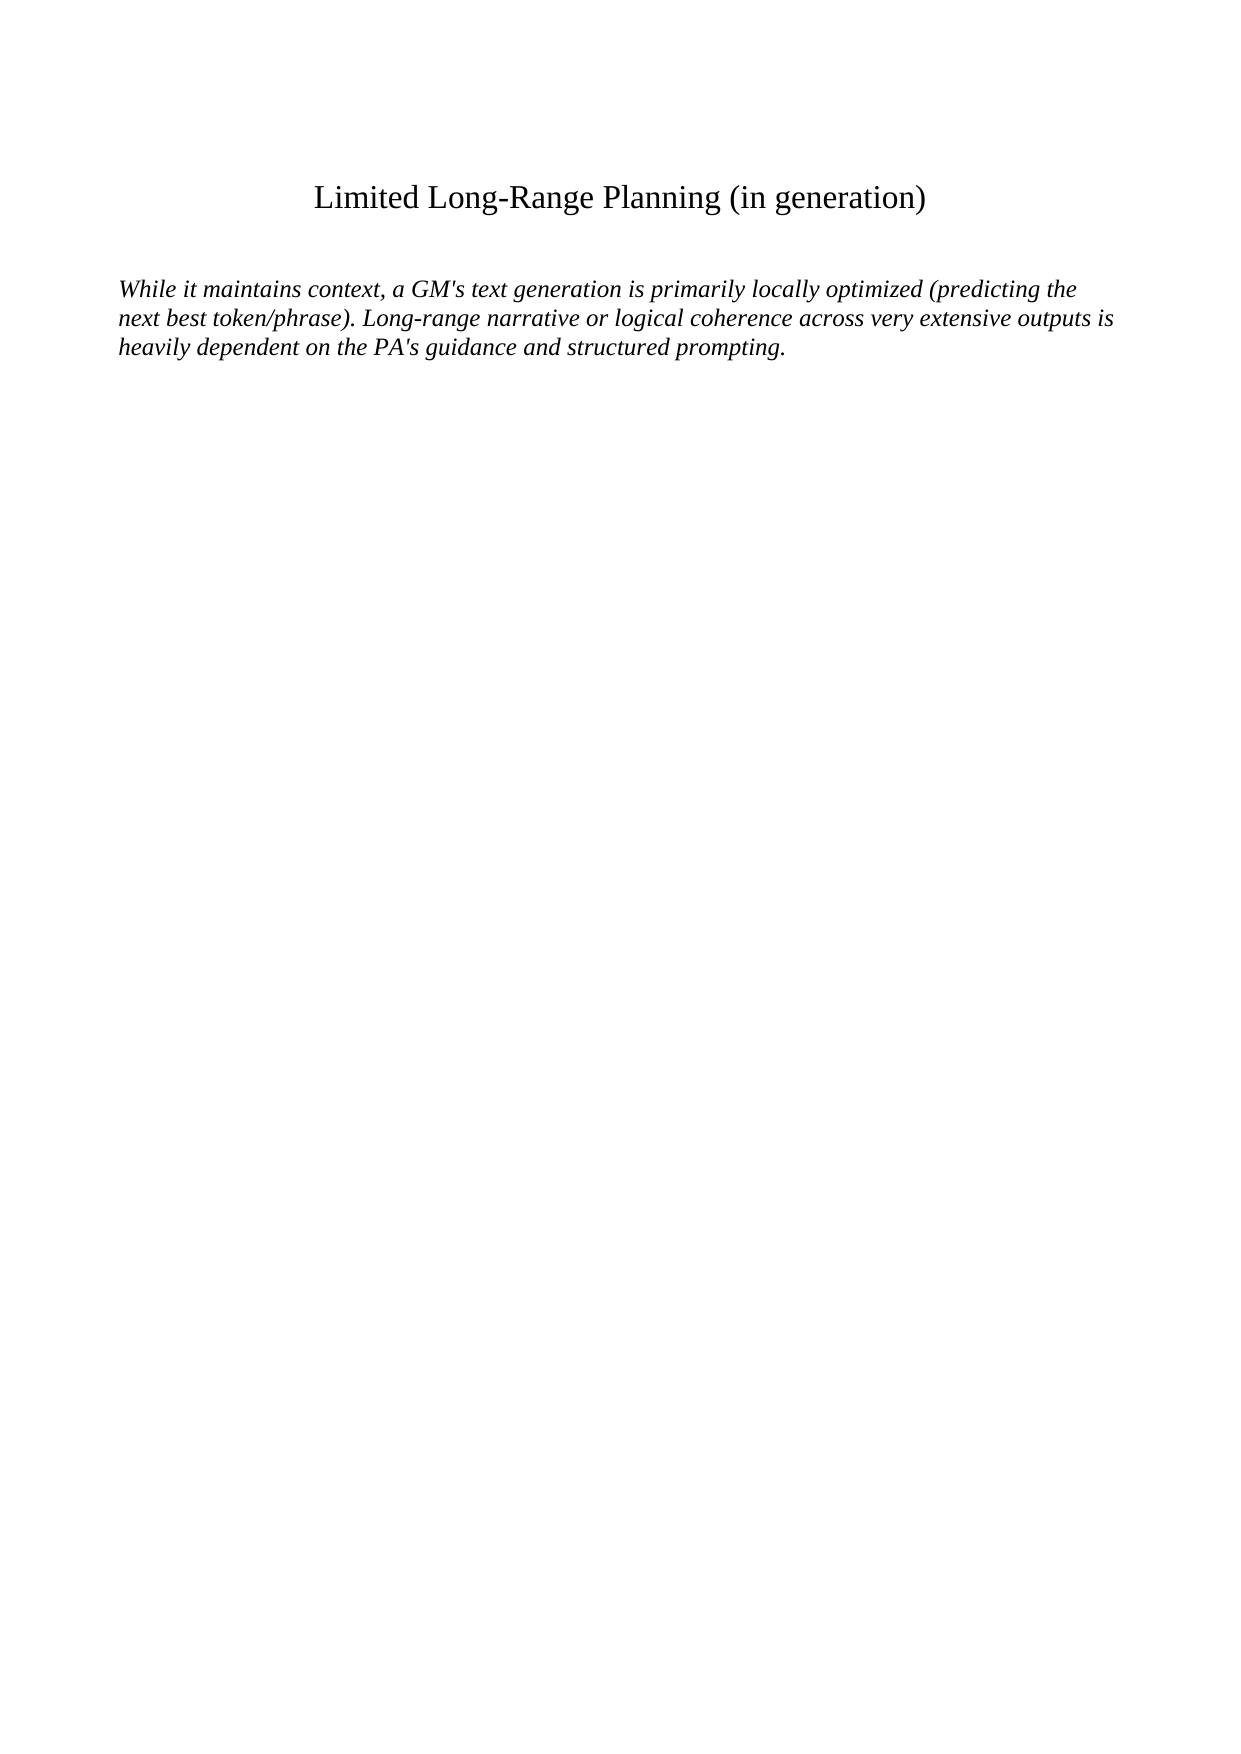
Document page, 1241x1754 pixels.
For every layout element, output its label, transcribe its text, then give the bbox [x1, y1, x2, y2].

subtitle Limited Long-Range Planning (in generation) [118, 177, 1122, 216]
text While it maintains context, a GM's text generation is primarily locally optimized (predicting the next best token/phrase). Long-range narrative or logical coherence across very extensive outputs is heavily dependent on the PA's guidance and structured prompting. [118, 274, 1122, 361]
